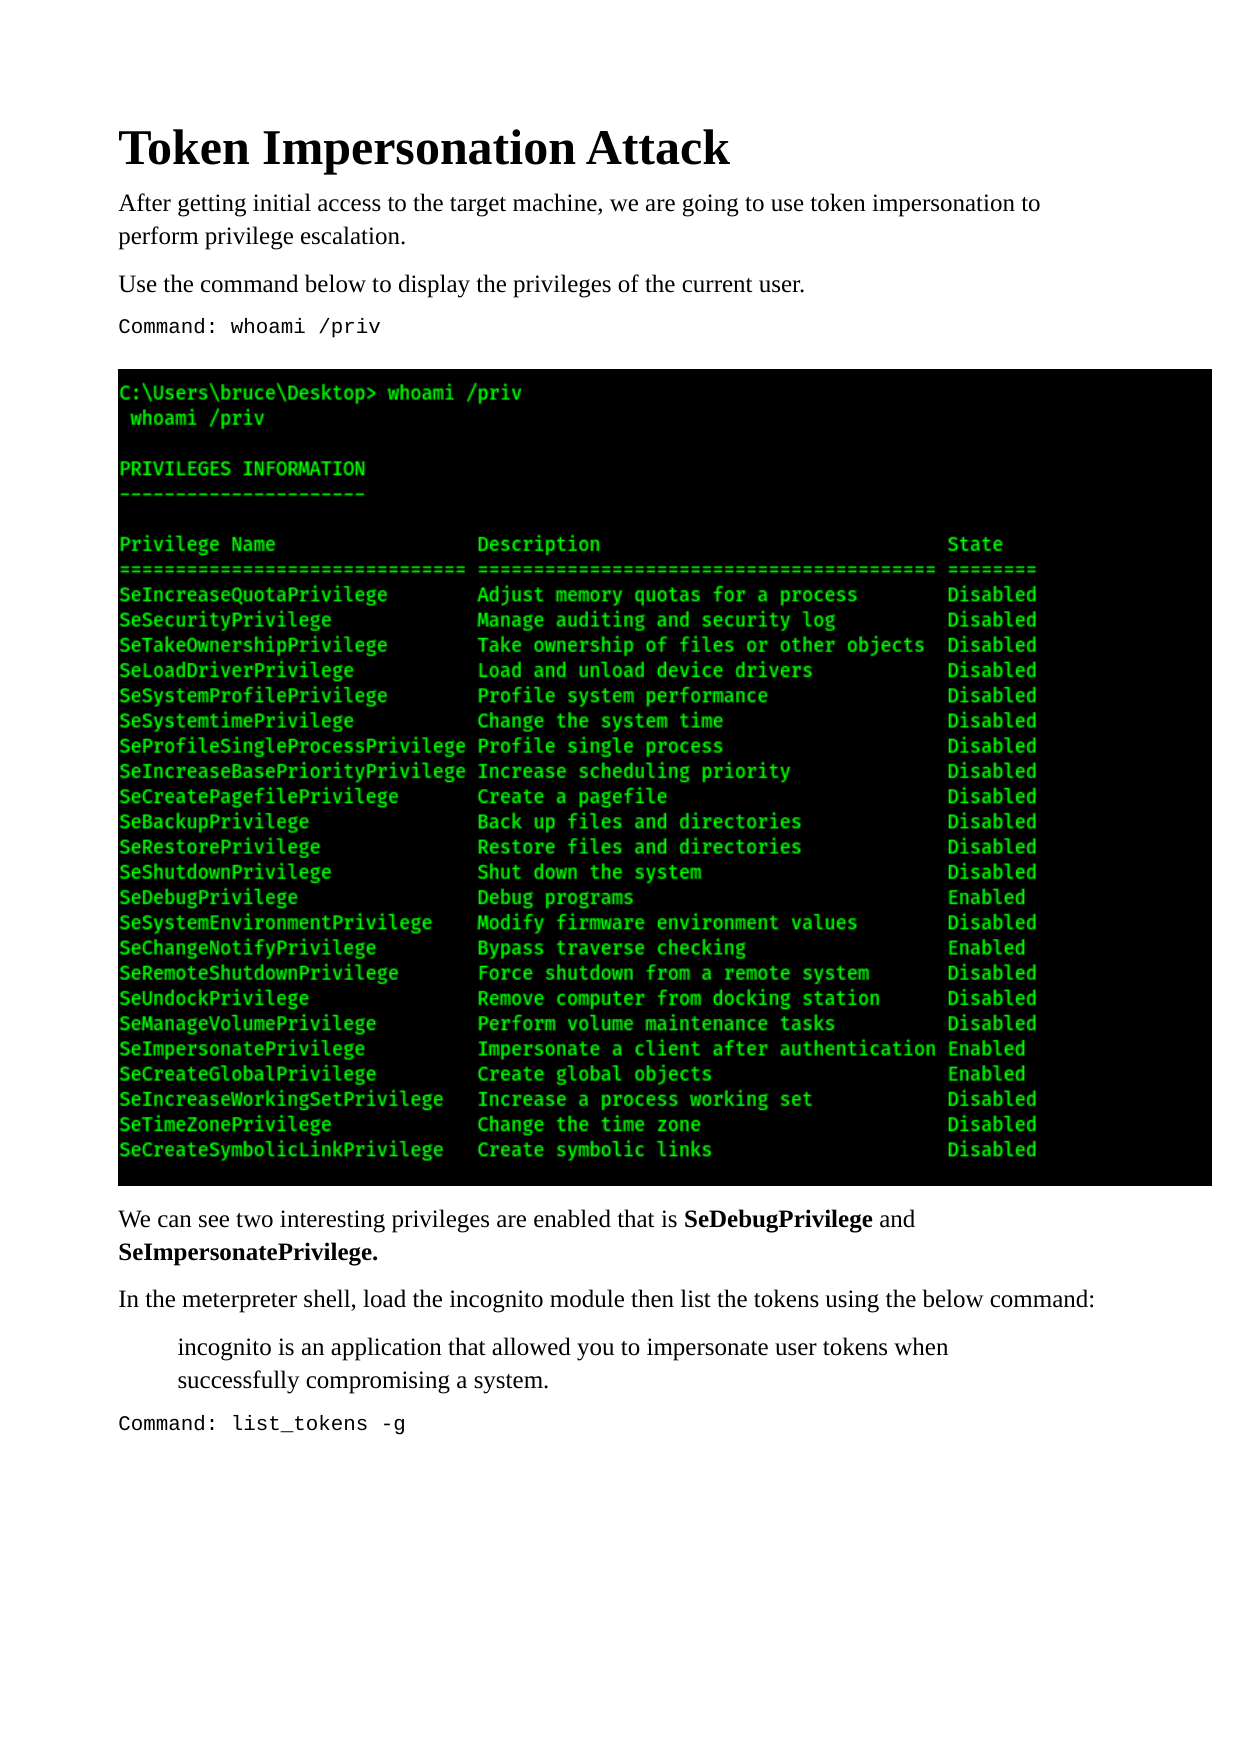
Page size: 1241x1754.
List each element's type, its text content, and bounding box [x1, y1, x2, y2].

text Use the command below to display the privileges of the current user. [118, 269, 1122, 297]
text After getting initial access to the target machine, we are going to use token impersonation to perform privilege escalation. [118, 188, 1122, 250]
text We can see two interesting privileges are enabled that is SeDebugPrivilege and SeImpersonatePrivilege. [118, 1204, 1122, 1266]
text In the meterpreter shell, load the incognito module then list the tokens using the below command: [118, 1284, 1122, 1313]
text incognito is an application that allowed you to impersonate user tokens when successfully compromising a system. [177, 1332, 1063, 1394]
subtitle Token Impersonation Attack [118, 118, 1122, 176]
text Command: list_tokens -g [118, 1413, 1122, 1436]
text Command: whoami /priv [118, 316, 1122, 340]
picture [118, 369, 1212, 1186]
